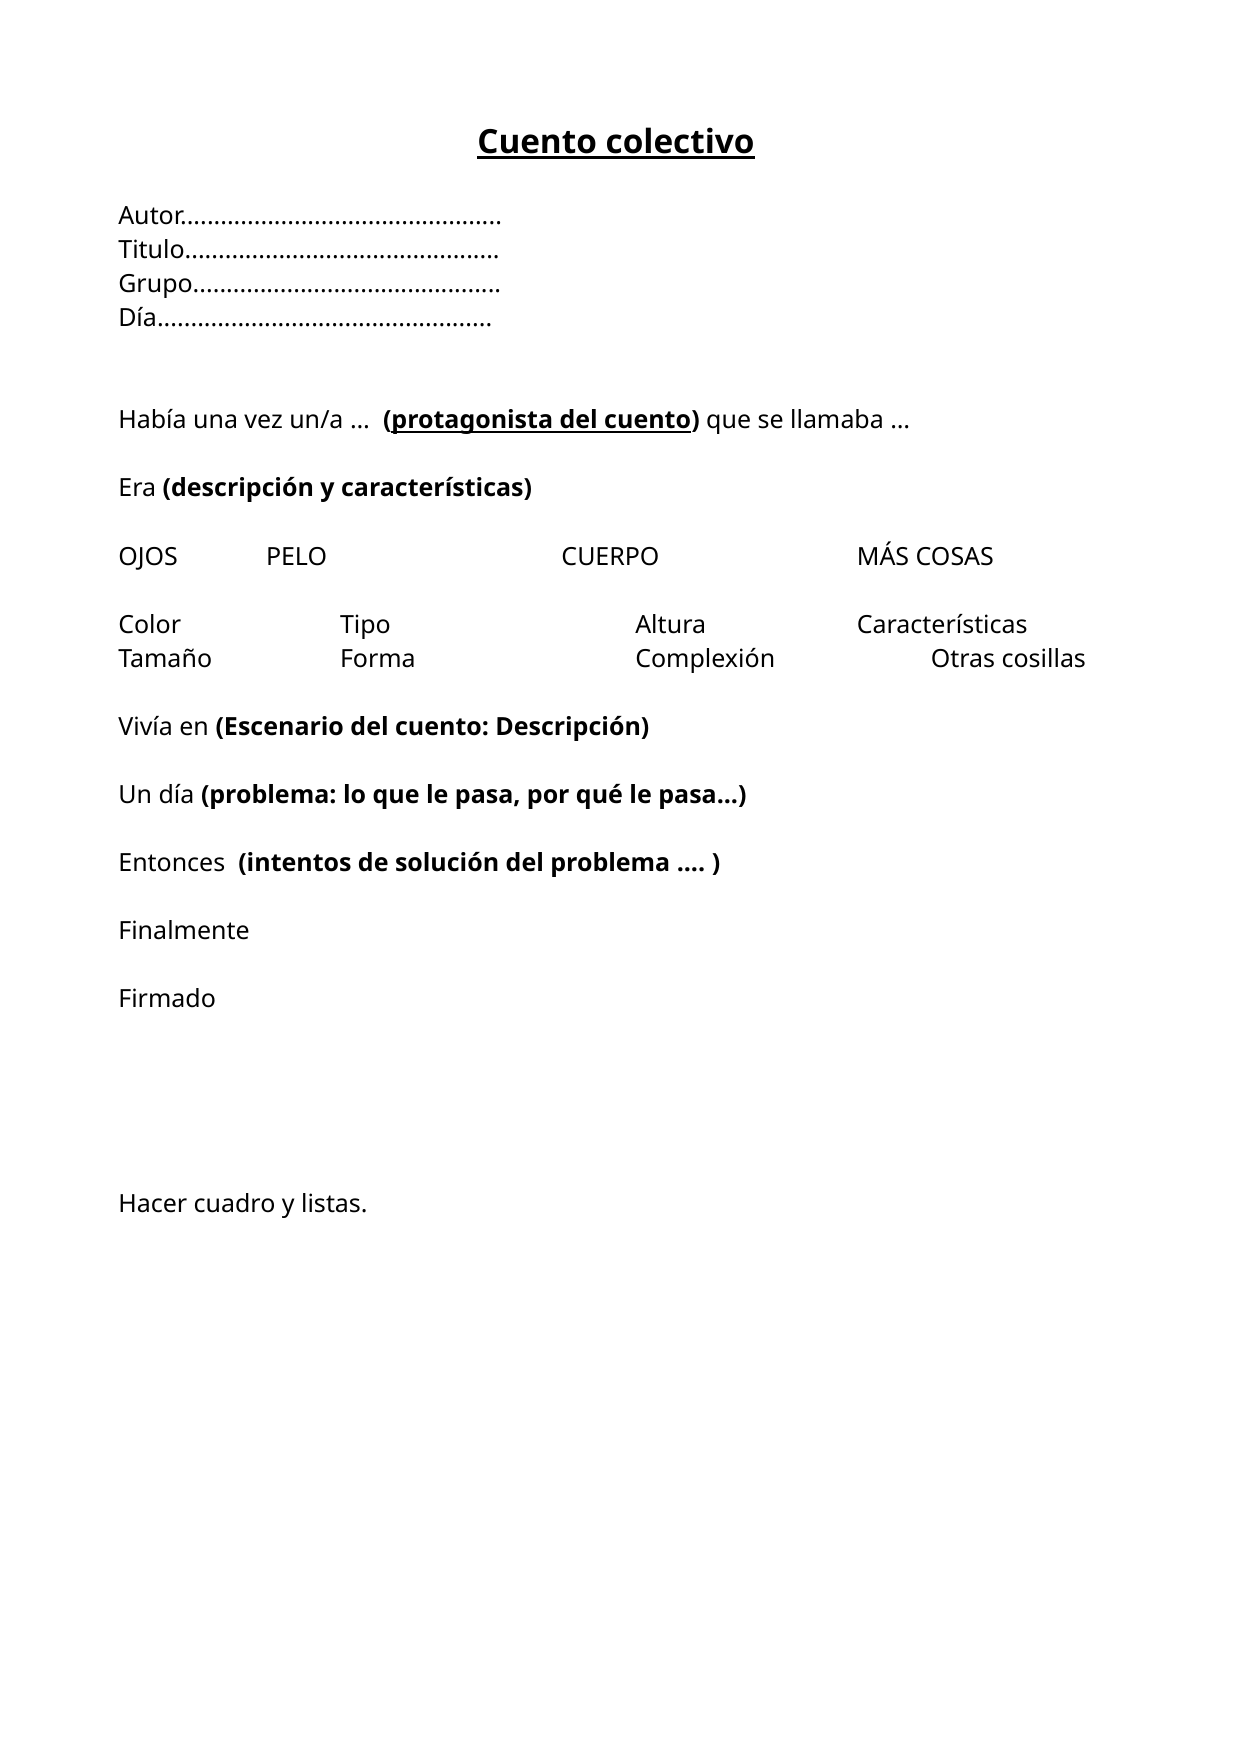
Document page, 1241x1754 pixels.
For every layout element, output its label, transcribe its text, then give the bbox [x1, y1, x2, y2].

text Vivía en (Escenario del cuento: Descripción) [118, 708, 1122, 743]
text Cuento colectivo [118, 118, 1122, 163]
text Finalmente [118, 913, 1122, 947]
text Un día (problema: lo que le pasa, por qué le pasa...) [118, 777, 1122, 811]
text Entonces (intentos de solución del problema .... ) [118, 845, 1122, 879]
text Autor................................................ [118, 198, 1122, 232]
text Color Tipo Altura Características [118, 606, 1122, 640]
text Grupo.............................................. [118, 266, 1122, 300]
text Había una vez un/a … (protagonista del cuento) que se llamaba … [118, 402, 1122, 436]
text Hacer cuadro y listas. [118, 1185, 1122, 1219]
text Firmado [118, 981, 1122, 1015]
text Titulo............................................... [118, 232, 1122, 266]
text Día.................................................. [118, 300, 1122, 334]
text OJOS PELO CUERPO MÁS COSAS [118, 538, 1122, 572]
text Era (descripción y características) [118, 470, 1122, 504]
text Tamaño Forma Complexión Otras cosillas [118, 640, 1122, 674]
